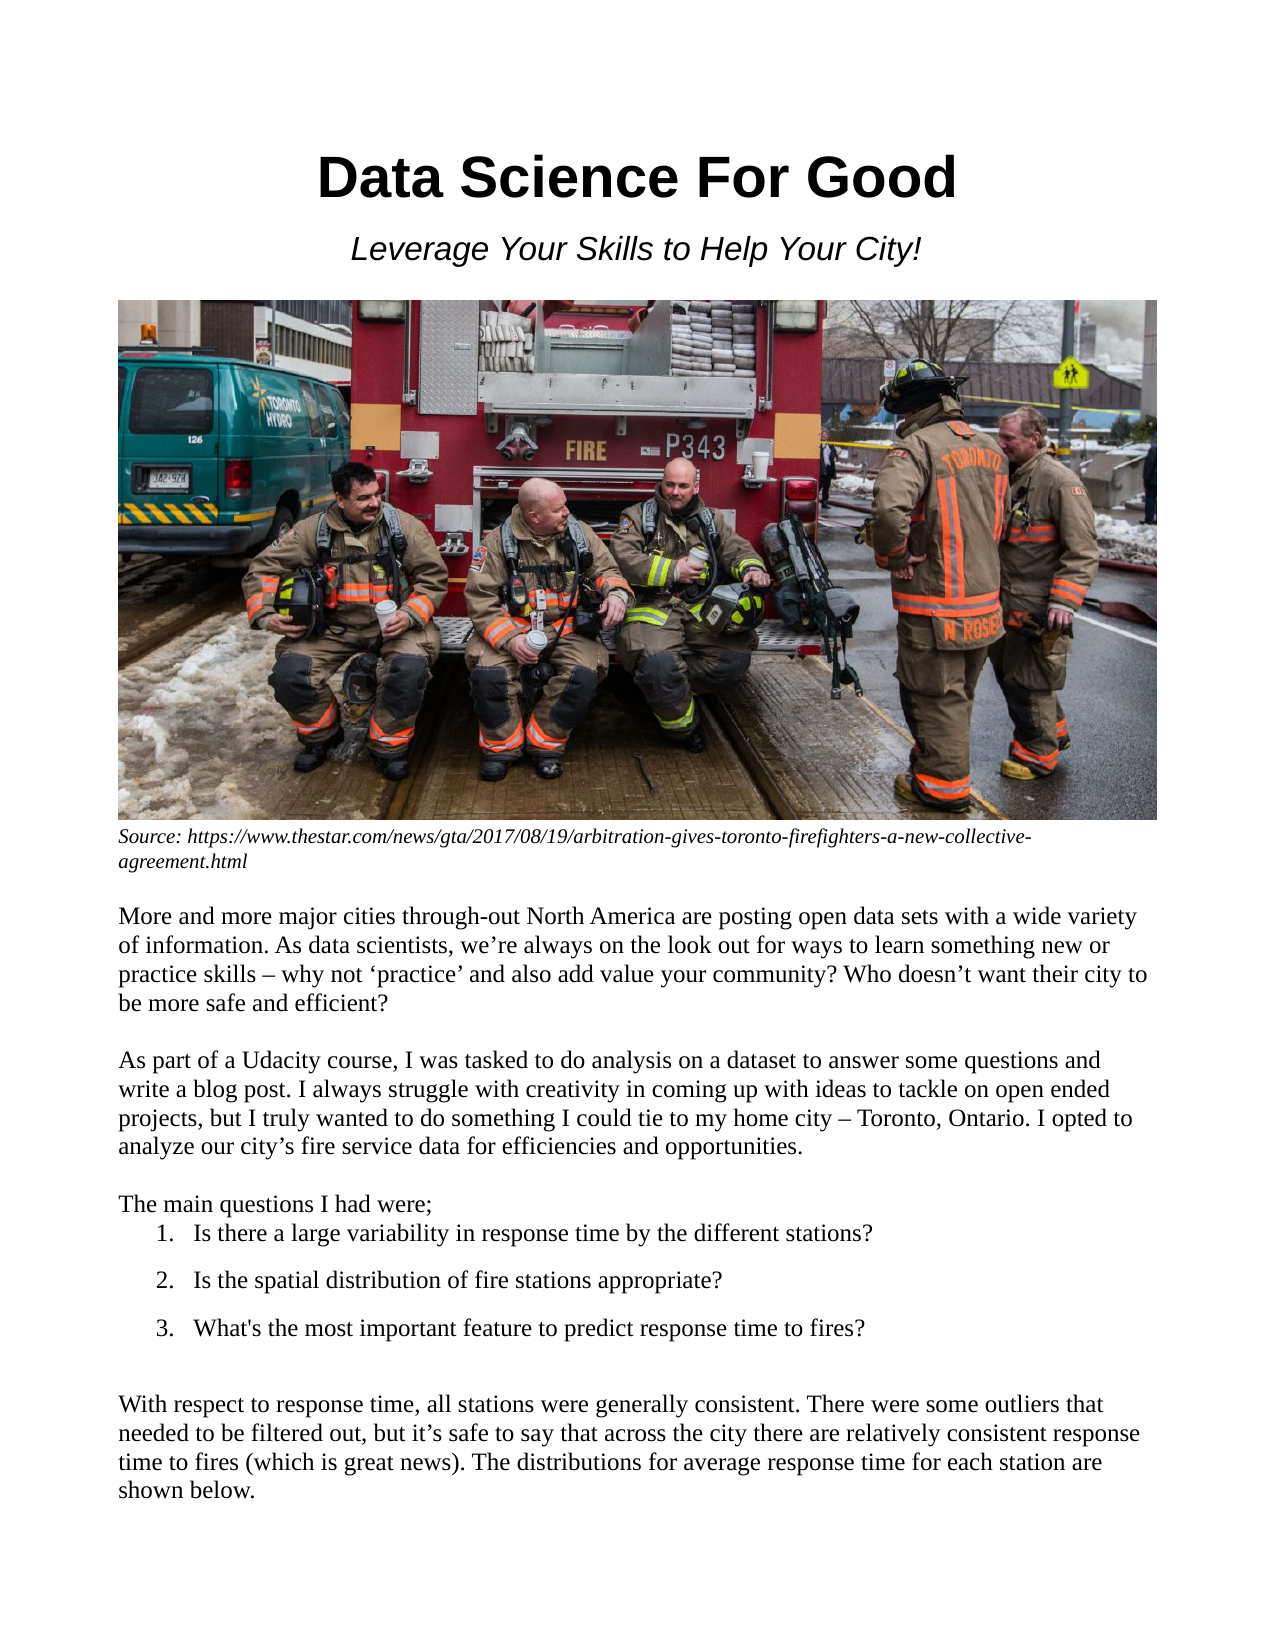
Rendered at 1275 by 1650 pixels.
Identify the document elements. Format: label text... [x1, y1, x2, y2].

list What's the most important feature to predict response time to fires? [156, 1313, 1157, 1342]
subtitle Leverage Your Skills to Help Your City! [118, 229, 1157, 267]
text More and more major cities through-out North America are posting open data sets with a wide variety of information. As data scientists, we’re always on the look out for ways to learn something new or practice skills – why not ‘practice’ and also add value your community? Who doesn’t want their city to be more safe and efficient? [118, 901, 1157, 1016]
title Data Science For Good [118, 143, 1157, 210]
picture [118, 300, 1157, 820]
list Is the spatial distribution of fire stations appropriate? [156, 1265, 1157, 1294]
text SSource: https://www.thestar.com/news/gta/2017/08/19/arbitration-gives-toronto-firefighters-a-new-collective-agreement.html [118, 820, 1157, 873]
text With respect to response time, all stations were generally consistent. There were some outliers that needed to be filtered out, but it’s safe to say that across the city there are relatively consistent response time to fires (which is great news). The distributions for average response time for each station are shown below. [118, 1389, 1157, 1504]
list Is there a large variability in response time by the different stations? [156, 1218, 1157, 1246]
text As part of a Udacity course, I was tasked to do analysis on a dataset to answer some questions and write a blog post. I always struggle with creativity in coming up with ideas to tackle on open ended projects, but I truly wanted to do something I could tie to my home city – Toronto, Ontario. I opted to analyze our city’s fire service data for efficiencies and opportunities. [118, 1045, 1157, 1160]
text The main questions I had were; [118, 1189, 1157, 1218]
